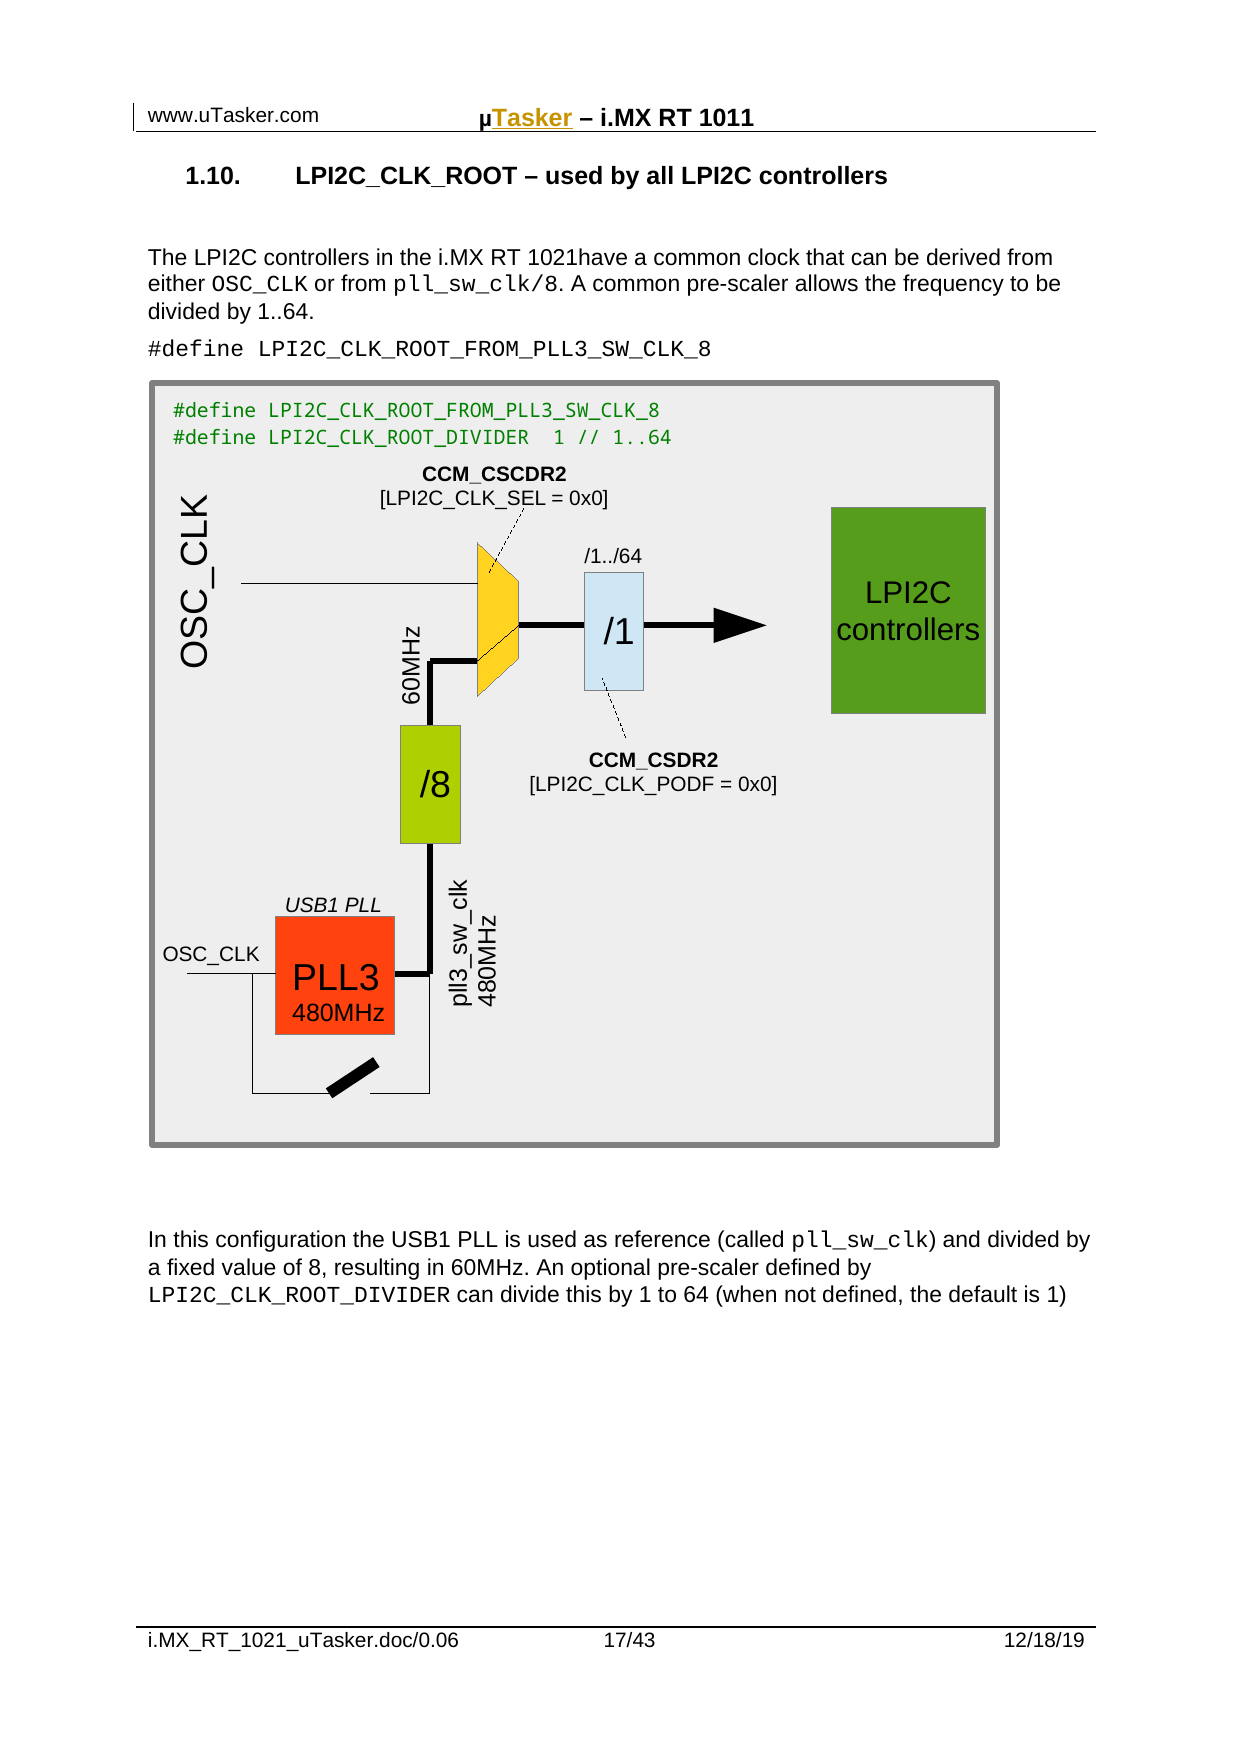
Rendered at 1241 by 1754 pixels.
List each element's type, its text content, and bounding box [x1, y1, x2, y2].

text The LPI2C controllers in the i.MX RT 1021have a common clock that can be derived from either OSC_CLK or from pll_sw_clk/8. A common pre-scaler allows the frequency to be divided by 1..64. [148, 243, 1093, 324]
text In this configuration the USB1 PLL is used as reference (called pll_sw_clk) and divided by a fixed value of 8, resulting in 60MHz. An optional pre-scaler defined by LPI2C_CLK_ROOT_DIVIDER can divide this by 1 to 64 (when not defined, the default is 1) [148, 1226, 1093, 1309]
text #define LPI2C_CLK_ROOT_FROM_PLL3_SW_CLK_8 [148, 337, 1093, 363]
subtitle LPI2C_CLK_ROOT – used by all LPI2C controllers [185, 161, 1093, 190]
